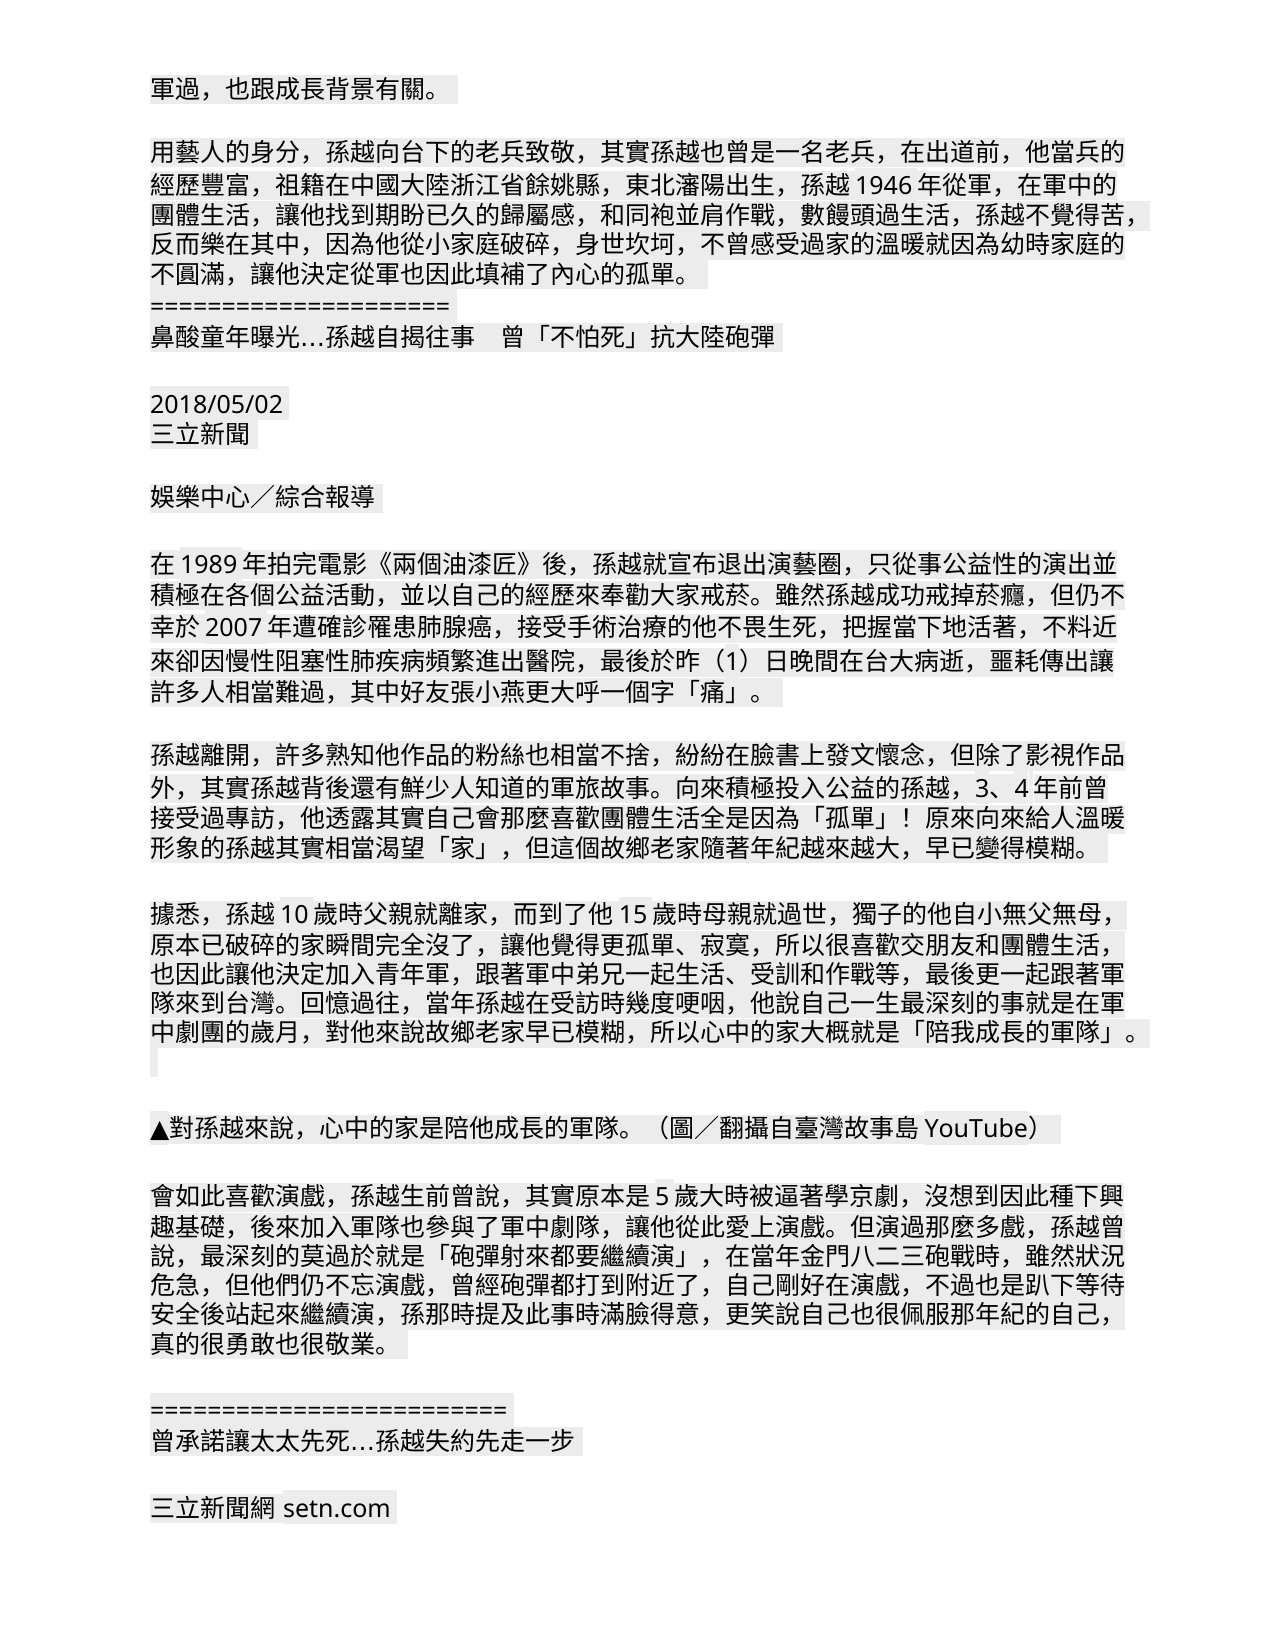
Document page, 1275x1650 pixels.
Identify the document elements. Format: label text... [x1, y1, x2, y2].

text 有件事常掛在心上，不是什麼重要的事，但總是不踏實，不過，使它圓滿的機會已經消失了。 人生有時候回頭看，你會覺得驚奇，原來你和某些人曾經有幸一同生活在這個星球上。直到有一天，天人永隔，你似乎才會發現，原來這樣一種交集並非常態，而是一種難得的賜福，稍縱即逝；在此一別，才是永恆，各自存在於陰陽兩個世界。 1989年的3月29日，我創辦了台灣第一個兒童福利團體。接著，4月4日兒童節，我在來自警方與情治單位無日無之的恐怖人身安全威脅與大軍壓境下發起台灣史上第一個針對兒童人權的遊行，訴求只有一個："開辦重症兒童免費醫療"。參與遊行者僅有50幾人，一大半是老弱婦孺，但全副武裝的軍警及鎮暴部隊卻足足有兩三百人，沿路高樓與天橋到處是情治人員錄影蒐證。 接著，我又和幾位同學在高雄街頭擺起攤位，拉起 "開辦重症兒童免費醫療" 的白布條，散發我寫的 "台灣的小孩不值錢:台灣兒童人權報告"。在那高壓統治年代，相當引人側目，並招來一連串慘烈的政治報復與懲罰；我沒料到我的人生與家庭會因此產生劇變，一連串痛苦悲劇自此展開。 有一天，在高雄大統百貨公司對面的街頭攤位上，遠遠有個人朝我們走來，在距離攤位仍有數公尺之遙時，隨即停下腳步，不願靠近攤位，大聲向我招手，要我過去。於是我就走了過去，問他有什麼事。算起來，那個人當年大約58歲，而我當時的年紀連他的一半都還不到。他看到我，立即劈頭就大喝一聲："這些全是你帶頭？你們這樣是在搞什麼？"接著便是一串數落，不外就是說我們不應該用這種方式讓政府難堪云云。 我知道他是誰，他是當年的大明星，剛好也就在那一年，1989年，他宣布說要退出影劇圈，全心投入公益事業。我看他火氣不小，沒搭腔，只回了一句話，原文忘了，大意是說 "管好你自己吧"，於是便掉頭離去。他在我背後氣得大罵，我聽到一句話說："我怎麼了？我怎麼了？我哪裏做錯了？" 於是我回頭遠遠看了他一眼，當下覺得自己是不是把話講太重了？ 這個人就是孫越。 孫越是老兵出身，隨國民黨來台，有點忠黨愛國。我知道他是好人，而我當年在政治態度上卻剛好站在他的對立面。都快30年了，當年街頭吵架那一幕，誰是誰非不重要了。重要的是，如果人生曾經教給我什麼，那就是讓我更加深信究竟是什麼樣的力量才能真正拯救這個世界；不是街頭狂飆，不是引刀成一快，更不是滿腦子權謀，機關算盡，而是那永恆不變的善良、無辜與真情。 孫越走了。雖不相識，但一個好人的離去，依然讓我有點夜不成眠。我最近常聽大陸一位年輕音樂家倪欏改編自巴哈的 WTC1 No. 2 in c minor BWV 847的曲子，如下。我想說卻說不上來的，就由音符來訴說吧： https://www.youtube.com/watch?v=MC44L5T0FVA 陳真 2018. 05. 03. ===================== 孫越、孫向瑩：有一個家，永遠等著我們 親子天下雜誌 文 李翠卿 2018-04-10 現年87歲的孫叔叔近日因病住院，引起各界關注，目前病情已控制，以下為三年多前接受親子天下採訪報導。 孫越今年八十四歲了。但不管他幾歲，大家還是習慣喊他「孫叔叔」，不是「孫伯伯」，也不是「孫爺爺」。 他永遠是那個詼諧逗趣的孫叔叔、那個諄諄叮嚀未歸少年「夜深了，趕快早點回家吧！」的慈祥孫叔叔。 這些年，孫越因為年事已高，因為重聽，戴上了助聽器，還「進廠大修」了許多次，切除了右上肺葉、裝了四支心臟支架、換了人工關節，但在心智與性情上，他仍是那個爽朗快活的孫叔叔。 「我爸一直都擁有很旺盛的好奇心，對新事物的接受度超高，比兒孫輩還會用那些新科技，」孫越最鍾愛的女兒孫向瑩笑說，父親十幾年前就申請了電子信箱，臉書問世以後，他不但有個人帳號，還開了粉絲頁，跟年輕人一樣，喜歡用line分享照片，還用平板電腦，一字一字寫了一本書，談他年輕時的故事。 孫越的成長過程極其顛沛。他出生隔年，就發生九一八事變，戰爭爆發，他整個童年，是在烽火中度過的。 而比烽火更無情的是：在他十一歲那年，父親在外頭有了女人，先是不愛回家，最後乾脆不告而別，遺棄了他們母子。 十五歲，才知媽媽不是親媽 而撫養孫越長大的媽媽，跟他並沒有血緣關係。他的生母生下他十天後就過世了，養大他的媽媽，是父親的續絃妻。後媽對他視若己出，即使被丈夫拋棄，她仍願意與這個孩子相依為命，對他的身世隻字未提。一直到孫越十五歲，後媽過世，他才輾轉知道，原來媽媽不是自己的親生母親。 十五歲，還是一個孩子，就失去雙親、流離失所，孫越跟著部隊四處漂泊，最後到了台灣，在這裡落地生根。 因為成長過程中的缺憾，孫越對家庭溫暖格外憧憬。結婚生子以後，他努力經營婚姻，陪伴兒女成長，小心翼翼守護著這得來不易的幸福。 和一般不善表達愛的老一輩不同，孫越從不吝於對妻兒親暱表達情意。孫越的書中常戲稱孫媽媽為「小護士」（孫越的妻子以前是野戰師的護士），問他是否在家裡就這麼叫孫媽媽，孫越哈哈大笑的說，當然不是，因為他在書裡這麼寫，還害老妻被一堆朋友調侃，「不過，一直到現在，她在我的心目中，的確還是當年那個甜甜的小護士。」 孫越用他滄桑而又溫暖的沙啞煙嗓，緩緩說出這句話，聽起來絲毫沒有肉麻感，只覺得率真動人。 孫越家裡，兒子像媽媽，是理性派；而女兒則像他，是感性派，這對感情好的父女倆，永遠有聊不完的話題。旁聽他們講家庭故事，時而好笑，時而甜蜜，偶爾也有一點感傷，這笑淚交織的家庭絮語，或許就是孫越年少時最渴望的，幸福的滋味。 Q 孫叔叔這麼有名，做他的小孩，是覺得很有面子，還是很有壓力？ 瑩：小時候，是壓力，知道的人看我，不會單純用「你是孫向瑩」這種角度，而是「你是孫越的女兒」，所以我小時候很低調，儘量不要讓同學知道我爸是孫越。 越：以前當演員的時候，我常演歹徒、漢奸之類的反派，可能是因為這種大壞蛋的形象，讓孩子們小時候覺得尷尬吧。以前開車帶兒子去學校繳註冊費，雖然外頭下雨，但他遠遠就叫我停下來，寧願冒雨跑過去；還有一次，帶他們兄妹去吃早點，有人認出我，過來逗我孩子：「孫越是你爸爸呀？」九歲的向竹不吭聲，悶頭喝豆漿，向瑩則立刻說：「他是我叔叔！」 瑩：國小時，有同學跟我吵架，指著我罵：「你是壞人的女兒！」當時真的覺得挺受傷的。不過，我心裡真的是沒有怨過爸爸的，我知道演壞人只是他的工作，他又不是真的壞人。只是做小孩子的時候，情感比較脆弱，不希望他的工作影響到我的生活。不過長大以後，我很高興我是孫越的女兒，慶幸自己有這樣一位父親。 Q 孫叔叔在家裡，是一位什麼樣的父親？ 越：我是單親家庭長大的，也許是因為自己小時候的遺憾，我對美好的家庭特別憧憬。打從我決定結婚那一天起，我便打定主意，將來絕不離婚！我希望我自己的孩子們，一定要有爸爸媽媽陪伴成長。 家給我很多的安慰，只要知道家裡有人在等你，那種溫暖，就足以抵消所有的工作勞碌。 以前我們拍武俠片，我雖不是武打演員，可是還是要有動作演出，很辛苦，趕戲的時候，經常是沒日沒夜。記得有一年，除夕當天還在拍戲，晚上回到家，已經十點多，年夜飯早已經涼了，但是一見到妻兒，就覺得高興，就算吃冷飯菜也還是覺得滋味很好。 以前當演員的時候，拍片很忙，但不管怎麼樣，我都會抓出時間跟我的小孩相處，我相信，爸爸對他們的那種「親」，孩子們是感覺得到的。 我童年時，剛好碰到戰爭，說起來並不快樂，但是，有了兒子以後，我跟著兒子享受了一次童年，後來有了女兒，我又再過了一次童年。他們長大後，生了小孩，我從孫兒身上又體會到這些快樂，藉著他們，我得以重新體驗到很多次人生中錯過的重要事物 。 瑩：記得小時候，爸爸真的是很忙，經常日夜顛倒，可是只要他閒下來，他就會開著他的小車，載著我和哥哥，上山下海去玩，在車上，我們嘰嘰呱呱天南地北的聊，那些回憶，都是我童年時最寶貴的東西。 我們家是「嚴母慈父」型的家庭。媽媽比較理性，她是我們生活起居的照顧者跟規範者，很有威嚴；而爸爸則比較感性，感覺比較像是「朋友」，遇到什麼難以啟齒的困難，我們可能不敢跟媽媽講，只敢找爸爸商量。 我高中時，有一陣子念得很痛苦，挫折得想休學，但是這種想法不能跟媽媽講，她可能一急就跳起來，我就不敢講下去了。要講，只能跟爸爸講，爸爸都會先安靜聽我講我的苦衷，之後再陪我禱告，跟我一起想辦法。 那次想休學，也是爸爸想了個折衷的辦法，找了個學姊來指點我，說如果還是不行，到時候再休學也不遲。最後，我過了這一關，沒有休學、順利完成了學業，成績也還不錯。 我爸有一種能讓人安心吐露心事的特殊魅力。我已經過世的公公，是那種很嚴肅的家長，我先生跟我公公講話，要畢恭畢敬的說：「爸，我有件事要跟你報告一下。」這樣的男性，應該是不擅長表達自己感受的，可是，他跟我爸爸在一起的時候，竟然可以分享一些內心深處的感覺，這真的很奇妙。 Q 你們家好像有一個愛家守則？能談談你當初訂定這個守則的出發點嗎？ 越：那個「守則」也不是硬規矩，只是我自己對於家庭的一種期許，這些守則總歸起來就是：你光心裡「覺得」愛家是不行的，一定要有行動才可以。 行動有很多種方式，尤其現在很方便，人人有手機，隨時都可以用手機表達對家人的關懷。可是有一點要注意的是，人與人之間，一定還是要有面對面的關懷，才能夠感受到那個「親」哪。 就好比一個遊子，偶爾想起來了，給爸媽發個簡訊，固然是好，但明明很多時候有空閒，卻懶得回家看父母，那些簡訊，就只是敷衍了。其實，很多行動也不花太多時間，就算只是吃頓飯，就能營造出那種親密感。 瑩：「愛家守則」裡的第一條：「一週一定要有一次家庭活動」，我們家真的很重視。以前小時候可能是出遊，我們各自成家後，則通常是家族聚餐。我哥結婚後，他們每週三都會回家吃晚餐，我還沒出嫁時，每週都很期待哥哥回家的這一天 。 後來我結婚了，我也比照辦理，選一天回去陪爸媽吃飯。有時候，則跟哥哥家約同一天，來個「大集合」。我不僅對我娘家如此，我覺得我婆家也應該享受到這種天倫美好，每週，我也另撥一天給公婆。 現在我的小孩都二十歲了，他們從小就知道，除非有很重要的約會，才可以「請假」，否則每週都有一餐是要跟爺爺奶奶吃，還有一天則是要跟公公婆婆（外公外婆）吃。如果將來我的孩子成家，倘若他們住得不遠，我也會希望延續這個傳統 。 記得有一次去美容院洗頭，老闆娘隨口跟我聊：「你待會兒要去哪裡？」我說：「等一下要跟我婆婆出去吃飯。」隔壁有個跟我婆婆年紀差不多的阿姨，聽了露出很羨慕的表情：「好好哦，我也好希望我兒子媳婦來找我吃飯⋯⋯」 那個阿姨的眼神，讓我有點心疼，其實很多老人家都很希望兒女回來團聚，只是一方面不好意思提出請求，二方面怕小孩忙，麻煩孩子。但說真的，現在吃飯也不麻煩，全家人偶爾上上小館子也很有情調啊 。 越：我看重吃飯，是因為吃飯是一種聯絡感情的方式。向瑩公公走了以後，每年除夕，我們乾脆把她婆婆也請來家裡，一大家子十幾口人，一桌子圍爐吃年夜飯，熱鬧溫馨，那個「家」的感覺就出來了。 Q 很多老一輩的人不善於表達感情，孫叔叔好像完全沒這困擾？ 瑩：我爸爸很細心，他一直都很會表達情感。我家有一個年曆，爸爸會把全家人的生日統統寫在上面，我們結婚以後，他就把我們另一半的生日也寫上去，各自有了孩子以後，又再加添上去，我們生日時，他定會捎上問候。不只生日，我當媽媽以後，母親節時，還收過爸爸送的禮物，祝我母親節快樂。 他也是很會對妻子示愛的男人。如果出國工作，都會幫我媽媽帶小禮物回來，平常在家裡，也常寫小紙條給媽媽，我媽媽有時候也會寫給他，說真的我也很好奇上面寫些什麼，我猜應該是噓寒問暖吧？「天氣冷了，要多穿件衣服啊。」之類的？ 越：哼，那多沒意思呀，我們的留言可要俏皮多了......（孫叔叔此時展示了手機上的一張照片，是孫媽媽留給他的小紙條，上頭寫著：「越：你要好好照顧自己，因為你知道我少不了你。」甜蜜得讓在場眾人驚呼）。 瑩：他們現在雖是老夫老妻，還經常兩人一起出去約會，有時我一整天都找不到他們，後來才聽爸爸說：「我們今天有點無聊，兩人一起搭公車去溜達了。」 夫妻倆感情好得很。 Q 這些年來，你們家也經歷過好幾次可能失去彼此的難關（編按：除了孫越動了幾次大手術，孫向瑩生第二胎時，還曾因血崩失血三千西西，險些喪命 ），你們當時是怎麼熬過來的？ 越：因為我信耶穌，我這輩子，無論受傷、生病、遭遇困難，我都可以坦然接受那是上帝的旨意，不害怕，也不怨恨。 可是，當自己女兒血崩時，我卻完全恐懼、無助了，我知道生命是在上帝手中的，我不住禱告：「主啊，求祢還我從前的向瑩！」可是我真的不知道，上帝會不會應允我，雖然我知道，就算向瑩沒熬過來，她的歸處也是確定的，我們有一天會再重逢（指上天堂），但知道是一回事，情緒又是另一回事，那個夜，真的是很漫長。 後來向瑩脫離險境，從開刀房推到加護病房時，我心裡很有感觸，我們真的不知道，明天會發生什麼事，我想到一些事情，我們唯一能做的，就是每一天珍惜當下的關係。若上帝哪天真的帶走誰，我們會難過，但至少不會太遺憾。 瑩：爸爸對於生病，真的很淡定。他每次住院，雖然身體可能很不舒服，但我爸無論何時看起來都是很喜樂的樣子，有人來探訪他，若不是基督徒，他還趁機抓著人家一起禱告。 我記得他告訴我他有肺腺癌的那天，我正要去接小孩，爸爸打電話來，語氣很平靜：「向瑩，我去醫院檢查，疑似我肺部有一點問題，我接下來可能要開刀。我不擔心，我知道上帝掌管我前面的路，我只是要通知你一聲。 」 我聽到爸爸這樣講，眼淚當場就掉下來，我掉淚，主要倒不是擔心我爸爸，而是為擔心我媽媽。爸爸的信仰很堅定，加上長年推動安寧照護，我知道他可以從容應對這一切，可是，我媽媽這一生都這麼倚賴我爸爸，她該怎麼辦？ 每一次爸爸進出醫院，媽媽都很憂慮，去年，我爸動了人工關節手術，我媽寸步不離陪病，爸爸看起來還好，但媽媽一下子憔悴了好多，我知道，她真的非常害怕會失去她的老伴。如果生死可以選擇，我真的寧願是我媽媽先走一步，若是我爸先走，我難以想像媽媽會有多傷痛。 Q 孫叔叔平常有試著開導孫媽媽嗎？ 越：我有啊，隨時都在開導她，只是，這件事情還是得當事人自己想通呀。 但，我也深信，愛是很奇妙的東西。有時候，有些人會因為太愛對方，自己變得很脆弱；可是，真的遇到大事時，這人可能又是家裡最堅強的。 記得向瑩五歲時，曾出過一次嚴重的車禍，我當時人在香港拍戲，孫媽媽怕干擾我，完全沒告訴我，一個人默默解決了這件事。一個月後我拍完戲下了飛機，他們在機場接我， 我才知道女兒出過事，她（孫媽媽）也有很堅強的一面。 而且，就算我離開，我們的家、兒女都還在。而家的好處就是，在家人有需要或困難時，可以隨時彼此呼應、給予支持與安慰。其餘的，就交給上帝吧。 孫叔叔的愛家守則： 一週要有一次家庭活動。 ‧對家人一週要有一次主動關懷。 ‧盡可能解決家人的問題。 ‧讓家庭充滿樂趣。 ‧常與家人分享心情，尤其是遇到困難的時候。 ‧告訴家人「你對我的意義有多大」。 ‧用正確的言語行為面對家人的批評責難。 《如歌年少．孫越My Stage My Dream》 （本文轉載自「親子天下」，僅反映專家作者意見，不代表本社立場） ================== 孫越形象如慈父! 幼時身世坎坷進而從軍 孫越1946年從軍，部隊團體生活找到歸屬感。幼時家庭不圓滿，孫越未曾感受家庭溫暖。 台視 2018-5-2 綜合新聞 孫叔叔孫越，因為主持過節目「孫叔叔說故事」，而有此暱稱，形象正面溫暖如同慈父，其實他幼時身世坎坷，10歲時，父親離家，15歲母親過世，進而從軍，之後成為台視演員，主持台視綜藝節目，造成轟動，孫越因為從小家庭破碎，成家後更珍惜家，之所以從軍過，也跟成長背景有關。 用藝人的身分，孫越向台下的老兵致敬，其實孫越也曾是一名老兵，在出道前，他當兵的經歷豐富，祖籍在中國大陸浙江省餘姚縣，東北瀋陽出生，孫越1946年從軍，在軍中的團體生活，讓他找到期盼已久的歸屬感，和同袍並肩作戰，數饅頭過生活，孫越不覺得苦，反而樂在其中，因為他從小家庭破碎，身世坎坷，不曾感受過家的溫暖就因為幼時家庭的不圓滿，讓他決定從軍也因此填補了內心的孤單。 ===================== 鼻酸童年曝光…孫越自揭往事 曾「不怕死」抗大陸砲彈 2018/05/02 三立新聞 娛樂中心／綜合報導 在1989年拍完電影《兩個油漆匠》後，孫越就宣布退出演藝圈，只從事公益性的演出並積極在各個公益活動，並以自己的經歷來奉勸大家戒菸。雖然孫越成功戒掉菸癮，但仍不幸於2007年遭確診罹患肺腺癌，接受手術治療的他不畏生死，把握當下地活著，不料近來卻因慢性阻塞性肺疾病頻繁進出醫院，最後於昨（1）日晚間在台大病逝，噩耗傳出讓許多人相當難過，其中好友張小燕更大呼一個字「痛」。 孫越離開，許多熟知他作品的粉絲也相當不捨，紛紛在臉書上發文懷念，但除了影視作品外，其實孫越背後還有鮮少人知道的軍旅故事。向來積極投入公益的孫越，3、4年前曾接受過專訪，他透露其實自己會那麼喜歡團體生活全是因為「孤單」！原來向來給人溫暖形象的孫越其實相當渴望「家」，但這個故鄉老家隨著年紀越來越大，早已變得模糊。 據悉，孫越10歲時父親就離家，而到了他15歲時母親就過世，獨子的他自小無父無母，原本已破碎的家瞬間完全沒了，讓他覺得更孤單、寂寞，所以很喜歡交朋友和團體生活，也因此讓他決定加入青年軍，跟著軍中弟兄一起生活、受訓和作戰等，最後更一起跟著軍隊來到台灣。回憶過往，當年孫越在受訪時幾度哽咽，他說自己一生最深刻的事就是在軍中劇團的歲月，對他來說故鄉老家早已模糊，所以心中的家大概就是「陪我成長的軍隊」。 ▲對孫越來說，心中的家是陪他成長的軍隊。（圖／翻攝自臺灣故事島YouTube） 會如此喜歡演戲，孫越生前曾說，其實原本是5歲大時被逼著學京劇，沒想到因此種下興趣基礎，後來加入軍隊也參與了軍中劇隊，讓他從此愛上演戲。但演過那麼多戲，孫越曾說，最深刻的莫過於就是「砲彈射來都要繼續演」，在當年金門八二三砲戰時，雖然狀況危急，但他們仍不忘演戲，曾經砲彈都打到附近了，自己剛好在演戲，不過也是趴下等待安全後站起來繼續演，孫那時提及此事時滿臉得意，更笑說自己也很佩服那年紀的自己，真的很勇敢也很敬業。 ========================= 曾承諾讓太太先死…孫越失約先走一步 三立新聞網 setn.com 2018年5月2日 娛樂中心／綜合報導 孫越與尤晶瑩在大鵬話劇隊認識，相戀6年後，在39歲那年步入婚姻，並陸續生下一雙兒女，雖然2人的個性迥異，一個溫和、一個急躁，但感情仍然深厚，彼此相知相惜。 ▲孫越與尤晶瑩攜手走過近60年。（圖／翻攝自臉書） 孫越曾經歷心臟、肺腺癌的手術，對於死亡早就看淡，他2009年受訪時，透露平時和老婆就會談到生死議題，尤晶瑩認為孫越比較堅強，希望自己能夠先走，「我先走，你可以全心做你的公益，我不攪和你」，孫越反問：「如果是我先死呢？」沒想到尤晶瑩情緒激動落淚，直說：「我會每天哭，每天不吃飯，每天不出門，每天在家裡哭。」他連忙安慰老婆，並答應「還是妳先走吧」，儘管許下了承諾，最終孫越仍然不敵病魔先走了一步，令人不勝唏噓。 ==================== 孫越訪談： https://www.youtube.com/watch?v=cxcAgRCEzZ8 [150, 75, 1125, 1558]
